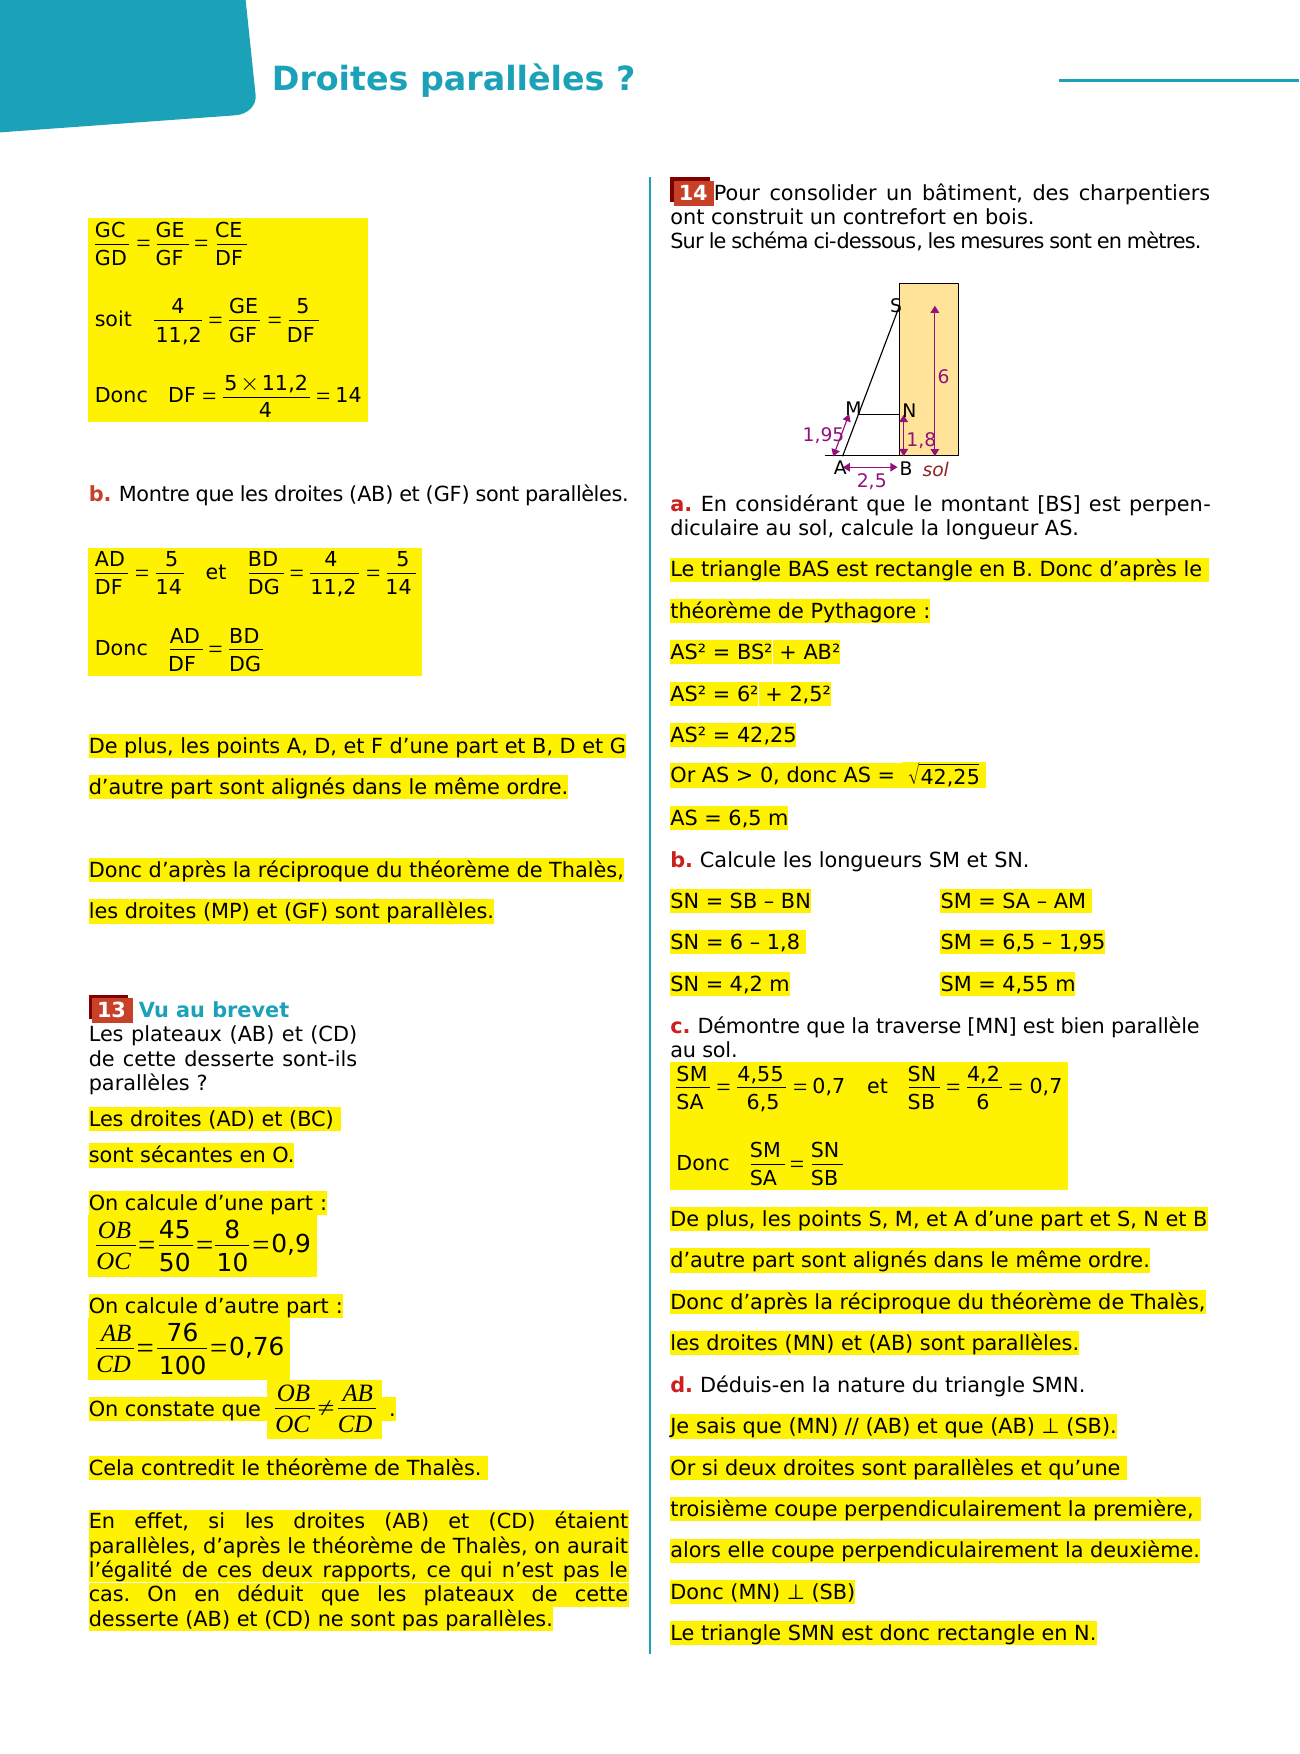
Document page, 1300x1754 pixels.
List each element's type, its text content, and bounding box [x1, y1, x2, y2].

text Cela contredit le théorème de Thalès. [88, 1439, 629, 1480]
list De plus, les points A, D, et F d’une part et B, D et G d’autre part sont alignés dans le même ordre. [88, 717, 629, 799]
table_header SM = SA – AM SM = 6,5 – 1,95 SM = 4,55 m [940, 872, 1211, 996]
subtitle Les plateaux (AB) et (CD) de cette desserte sont-ils parallèles ? [88, 1022, 357, 1095]
list AS = 6,5 m [670, 788, 1211, 830]
subtitle En effet, si les droites (AB) et (CD) étaient parallèles, d’après le théorème de Thalès, on aurait l’égalité de ces deux rapports, ce qui n’est pas le cas. On en déduit que les plateaux de cette desserte (AB) et (CD) ne sont pas parallèles. [88, 1509, 629, 1631]
subtitle Sur le schéma ci-dessous, les mesures sont en mètres. [670, 229, 1211, 254]
list AS² = BS² + AB² [670, 623, 1211, 664]
list Donc d’après la réciproque du théorème de Thalès, les droites (MN) et (AB) sont parallèles. [670, 1273, 1211, 1355]
text . [382, 1380, 629, 1439]
text On calcule d’autre part : [88, 1277, 363, 1318]
subtitle a. En considérant que le montant [BS] est perpen­diculaire au sol, calcule la longueur AS. [670, 284, 1211, 540]
text Le triangle SMN est donc rectangle en N. [670, 1604, 1211, 1645]
subtitle b. Calcule les longueurs SM et SN. [670, 848, 1211, 872]
list Or si deux droites sont parallèles et qu’une troisième coupe perpendiculairement la première, alors elle coupe perpendiculairement la deuxième. [670, 1439, 1211, 1563]
list Or AS > 0, donc AS = [670, 747, 1211, 788]
table_header SN = SB – BN SN = 6 – 1,8 SN = 4,2 m [670, 872, 940, 996]
subtitle Pour consolider un bâtiment, des charpentiers ont construit un contrefort en bois. [670, 177, 1211, 229]
subtitle Vu au brevet [88, 994, 629, 1022]
subtitle Montre que les droites (AB) et (GF) sont parallèles. [88, 482, 629, 506]
text sont sécantes en O. [88, 1143, 629, 1168]
list AS² = 42,25 [670, 706, 1211, 747]
text On constate que [88, 1380, 267, 1439]
subtitle c. Démontre que la traverse [MN] est bien parallèle au sol. [670, 1014, 1211, 1062]
list Le triangle BAS est rectangle en B. Donc d’après le théorème de Pythagore : [670, 540, 1211, 623]
subtitle d. Déduis-en la nature du triangle SMN. [670, 1373, 1211, 1397]
list AS² = 6² + 2,5² [670, 664, 1211, 706]
list Donc (MN) ⊥ (SB) [670, 1563, 1211, 1604]
list Je sais que (MN) // (AB) et que (AB) ⊥ (SB). [670, 1397, 1211, 1439]
list Donc d’après la réciproque du théorème de Thalès, les droites (MP) et (GF) sont parallèles. [88, 841, 629, 924]
text On calcule d’une part : [88, 1173, 363, 1215]
text Les droites (AD) et (BC) [88, 1107, 629, 1131]
list De plus, les points S, M, et A d’une part et S, N et B d’autre part sont alignés dans le même ordre. [670, 1190, 1211, 1273]
